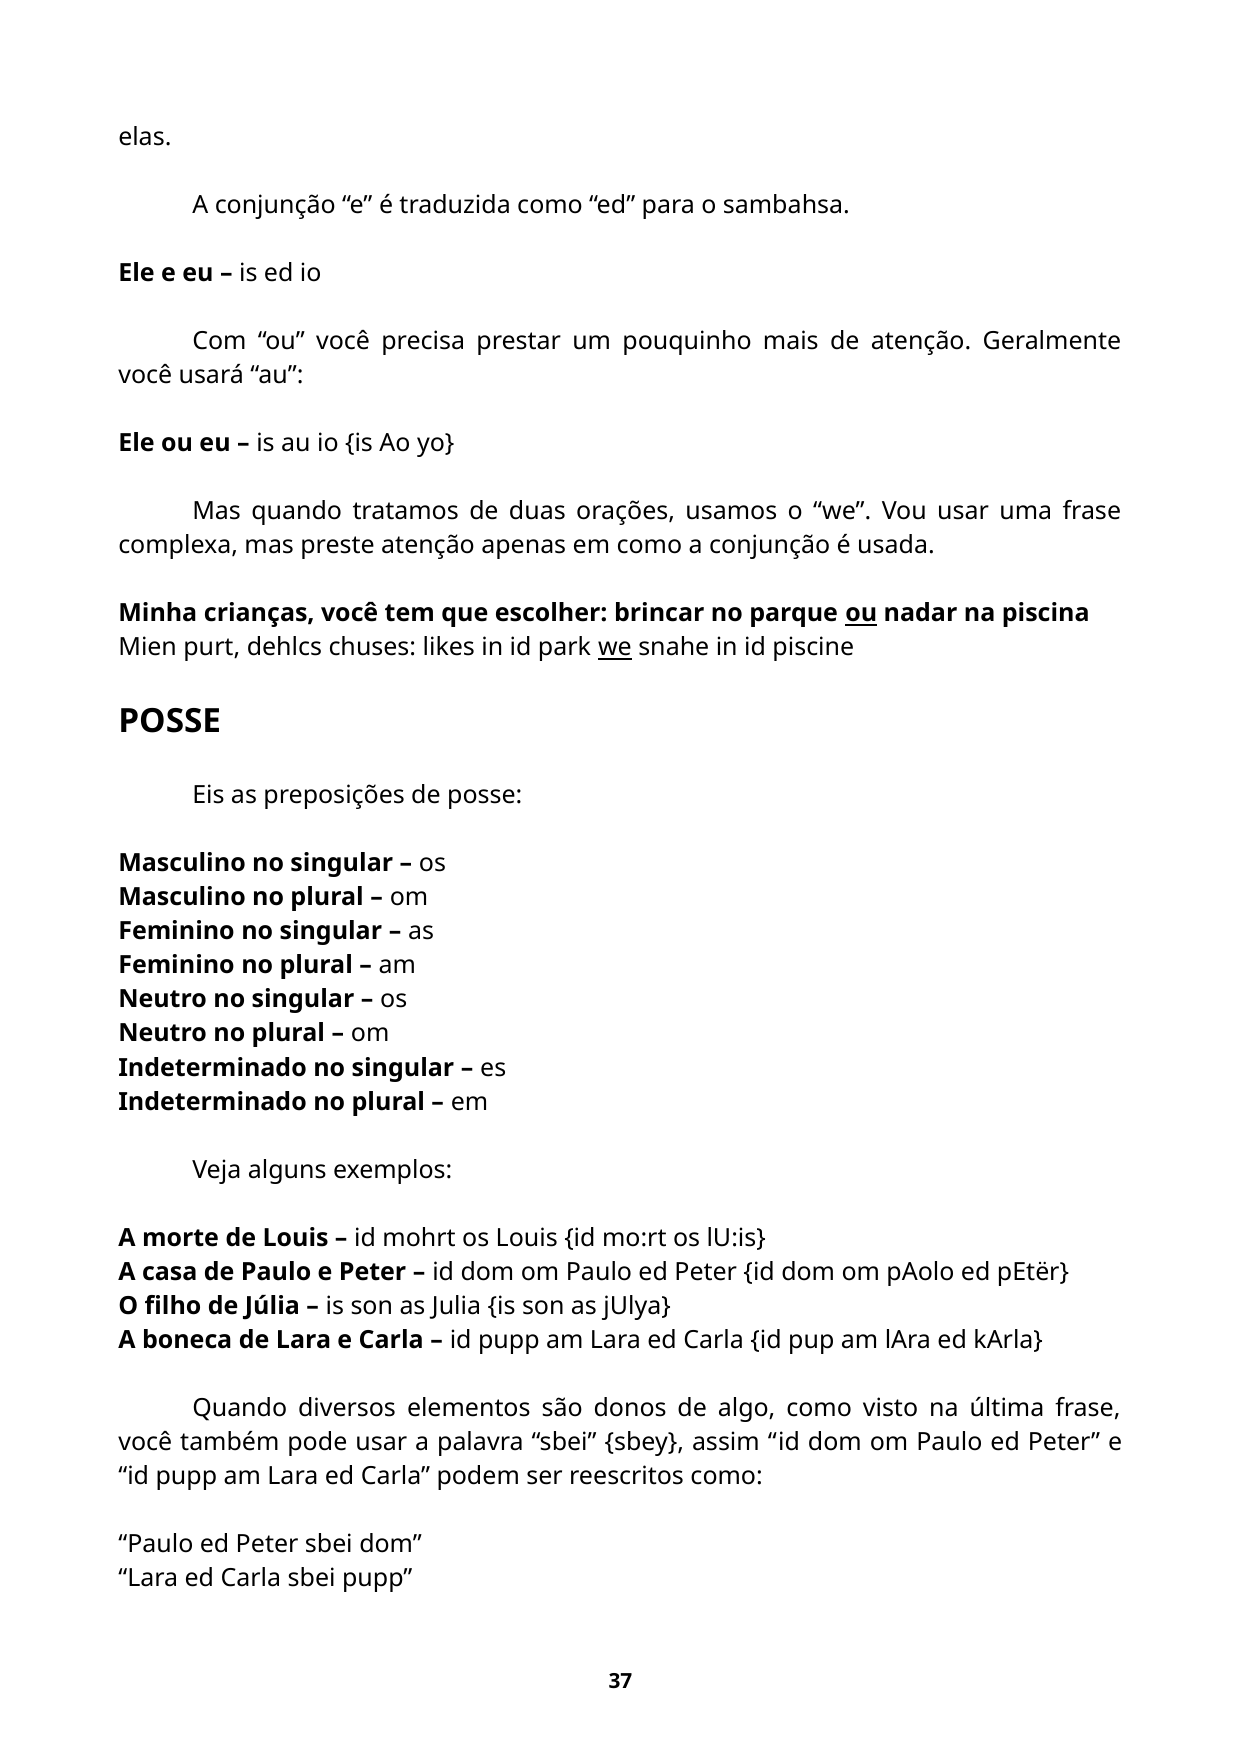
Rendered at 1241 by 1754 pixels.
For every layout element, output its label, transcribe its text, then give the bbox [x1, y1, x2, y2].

text A boneca de Lara e Carla – id pupp am Lara ed Carla {id pup am lAra ed kArla} [118, 1322, 1122, 1356]
text “Paulo ed Peter sbei dom” [118, 1526, 1122, 1560]
text A conjunção “e” é traduzida como “ed” para o sambahsa. [118, 186, 1122, 220]
text Neutro no singular – os [118, 981, 1122, 1015]
text O filho de Júlia – is son as Julia {is son as jUlya} [118, 1288, 1122, 1322]
text Ele e eu – is ed io [118, 254, 1122, 288]
text Mas quando tratamos de duas orações, usamos o “we”. Vou usar uma frase complexa, mas preste atenção apenas em como a conjunção é usada. [118, 493, 1122, 561]
text Eis as preposições de posse: [118, 777, 1122, 811]
text Masculino no plural – om [118, 879, 1122, 913]
subtitle POSSE [118, 697, 1122, 743]
text A casa de Paulo e Peter – id dom om Paulo ed Peter {id dom om pAolo ed pEtër} [118, 1253, 1122, 1288]
text Indeterminado no plural – em [118, 1083, 1122, 1117]
text elas. [118, 118, 1122, 152]
text “Lara ed Carla sbei pupp” [118, 1560, 1122, 1594]
text Minha crianças, você tem que escolher: brincar no parque ou nadar na piscina [118, 595, 1122, 629]
text Ele ou eu – is au io {is Ao yo} [118, 425, 1122, 459]
text A morte de Louis – id mohrt os Louis {id mo:rt os lU:is} [118, 1219, 1122, 1253]
text Quando diversos elementos são donos de algo, como visto na última frase, você também pode usar a palavra “sbei” {sbey}, assim “id dom om Paulo ed Peter” e “id pupp am Lara ed Carla” podem ser reescritos como: [118, 1390, 1122, 1492]
text Mien purt, dehlcs chuses: likes in id park we snahe in id piscine [118, 629, 1122, 663]
text Com “ou” você precisa prestar um pouquinho mais de atenção. Geralmente você usará “au”: [118, 322, 1122, 391]
text Indeterminado no singular – es [118, 1049, 1122, 1083]
text Masculino no singular – os [118, 845, 1122, 879]
text Feminino no plural – am [118, 947, 1122, 981]
text Feminino no singular – as [118, 913, 1122, 947]
text Veja alguns exemplos: [118, 1151, 1122, 1185]
text Neutro no plural – om [118, 1015, 1122, 1049]
